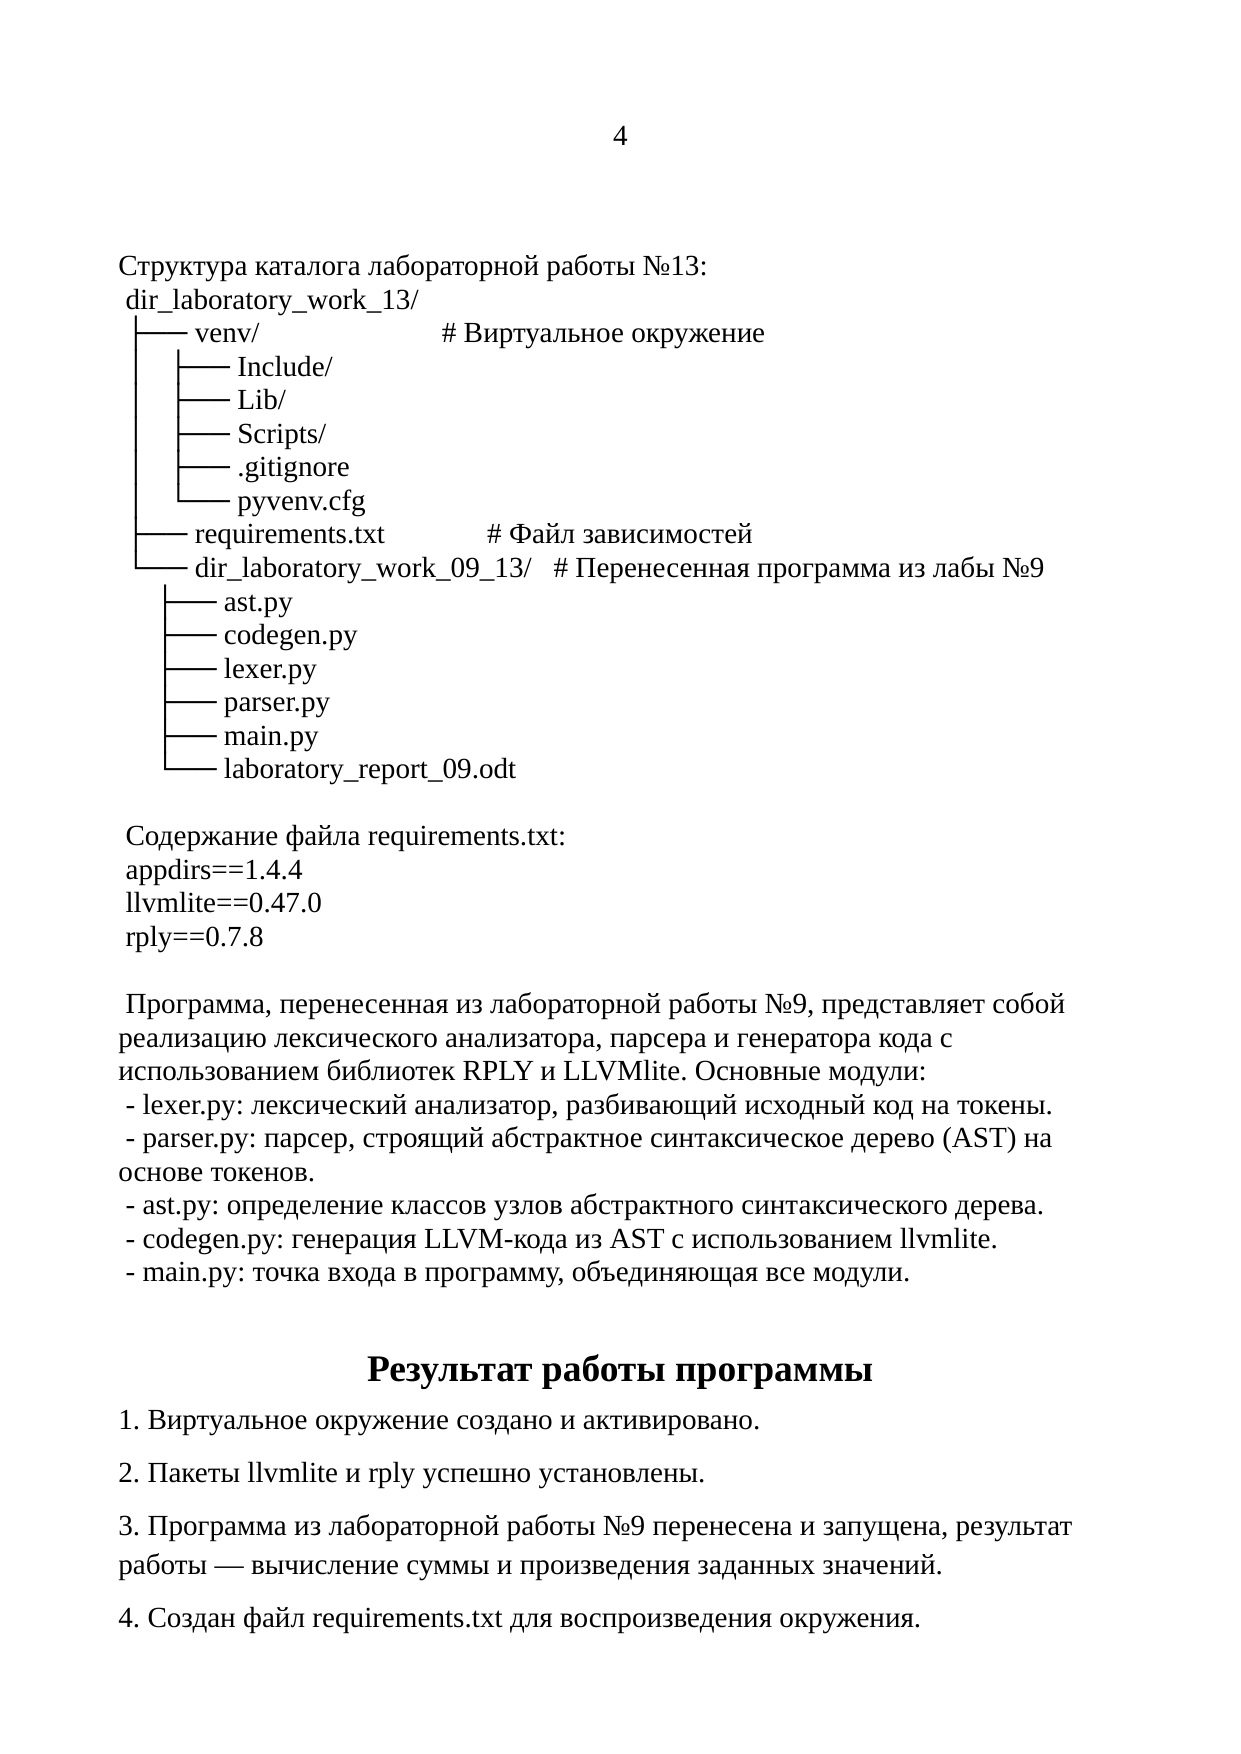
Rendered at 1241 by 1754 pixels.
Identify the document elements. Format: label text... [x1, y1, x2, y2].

text │ ├── .gitignore [136, 449, 177, 483]
text - lexer.py: лексический анализатор, разбивающий исходный код на токены. [118, 1087, 1122, 1120]
text 1. Виртуальное окружение создано и активировано. [118, 1402, 1122, 1436]
text ├── venv/ # Виртуальное окружение [136, 315, 1122, 349]
text │ ├── Include/ [179, 349, 1122, 382]
subtitle Результат работы программы [118, 1347, 1122, 1390]
text ├── ast.py [165, 584, 1122, 617]
text ├── main.py [118, 718, 163, 751]
text Программа, перенесенная из лабораторной работы №9, представляет собой реализацию лексического анализатора, парсера и генератора кода с использованием библиотек RPLY и LLVMlite. Основные модули: [118, 986, 1122, 1087]
text │ ├── .gitignore [179, 449, 1122, 483]
text Содержание файла requirements.txt: [118, 818, 1122, 852]
text │ ├── Scripts/ [179, 416, 1122, 449]
text ├── lexer.py [165, 651, 1122, 684]
text └── dir_laboratory_work_09_13/ # Перенесенная программа из лабы №9 [118, 550, 1122, 584]
text │ └── pyvenv.cfg [136, 483, 1122, 517]
text 3. Программа из лабораторной работы №9 перенесена и запущена, результат работы — вычисление суммы и произведения заданных значений. [118, 1508, 1122, 1581]
text ├── parser.py [165, 684, 1122, 718]
text appdirs==1.4.4 [118, 852, 1122, 886]
text ├── main.py [165, 718, 1122, 751]
text 2. Пакеты llvmlite и rply успешно установлены. [118, 1455, 1122, 1489]
text ├── parser.py [118, 684, 163, 718]
text - parser.py: парсер, строящий абстрактное синтаксическое дерево (AST) на основе токенов. [118, 1120, 1122, 1187]
text │ ├── Scripts/ [136, 416, 177, 449]
text ├── codegen.py [165, 617, 1122, 651]
text │ ├── Lib/ [118, 382, 134, 416]
text Структура каталога лабораторной работы №13: [118, 248, 1122, 282]
text - codegen.py: генерация LLVM-кода из AST с использованием llvmlite. [118, 1221, 1122, 1254]
text │ └── pyvenv.cfg [118, 483, 134, 517]
text - ast.py: определение классов узлов абстрактного синтаксического дерева. [118, 1187, 1122, 1221]
text │ ├── Include/ [136, 349, 177, 382]
text │ ├── .gitignore [118, 449, 134, 483]
text └── laboratory_report_09.odt [118, 751, 1122, 785]
text dir_laboratory_work_13/ [118, 282, 1122, 315]
text │ ├── Lib/ [136, 382, 177, 416]
text │ ├── Scripts/ [118, 416, 134, 449]
text ├── lexer.py [118, 651, 163, 684]
text │ ├── Lib/ [179, 382, 1122, 416]
text llvmlite==0.47.0 [118, 886, 1122, 919]
text ├── requirements.txt # Файл зависимостей [136, 517, 1122, 550]
text rply==0.7.8 [118, 919, 1122, 953]
text ├── ast.py [118, 584, 163, 617]
text - main.py: точка входа в программу, объединяющая все модули. [118, 1254, 1122, 1288]
text 4. Создан файл requirements.txt для воспроизведения окружения. [118, 1600, 1122, 1634]
text ├── codegen.py [118, 617, 163, 651]
text │ ├── Include/ [118, 349, 134, 382]
